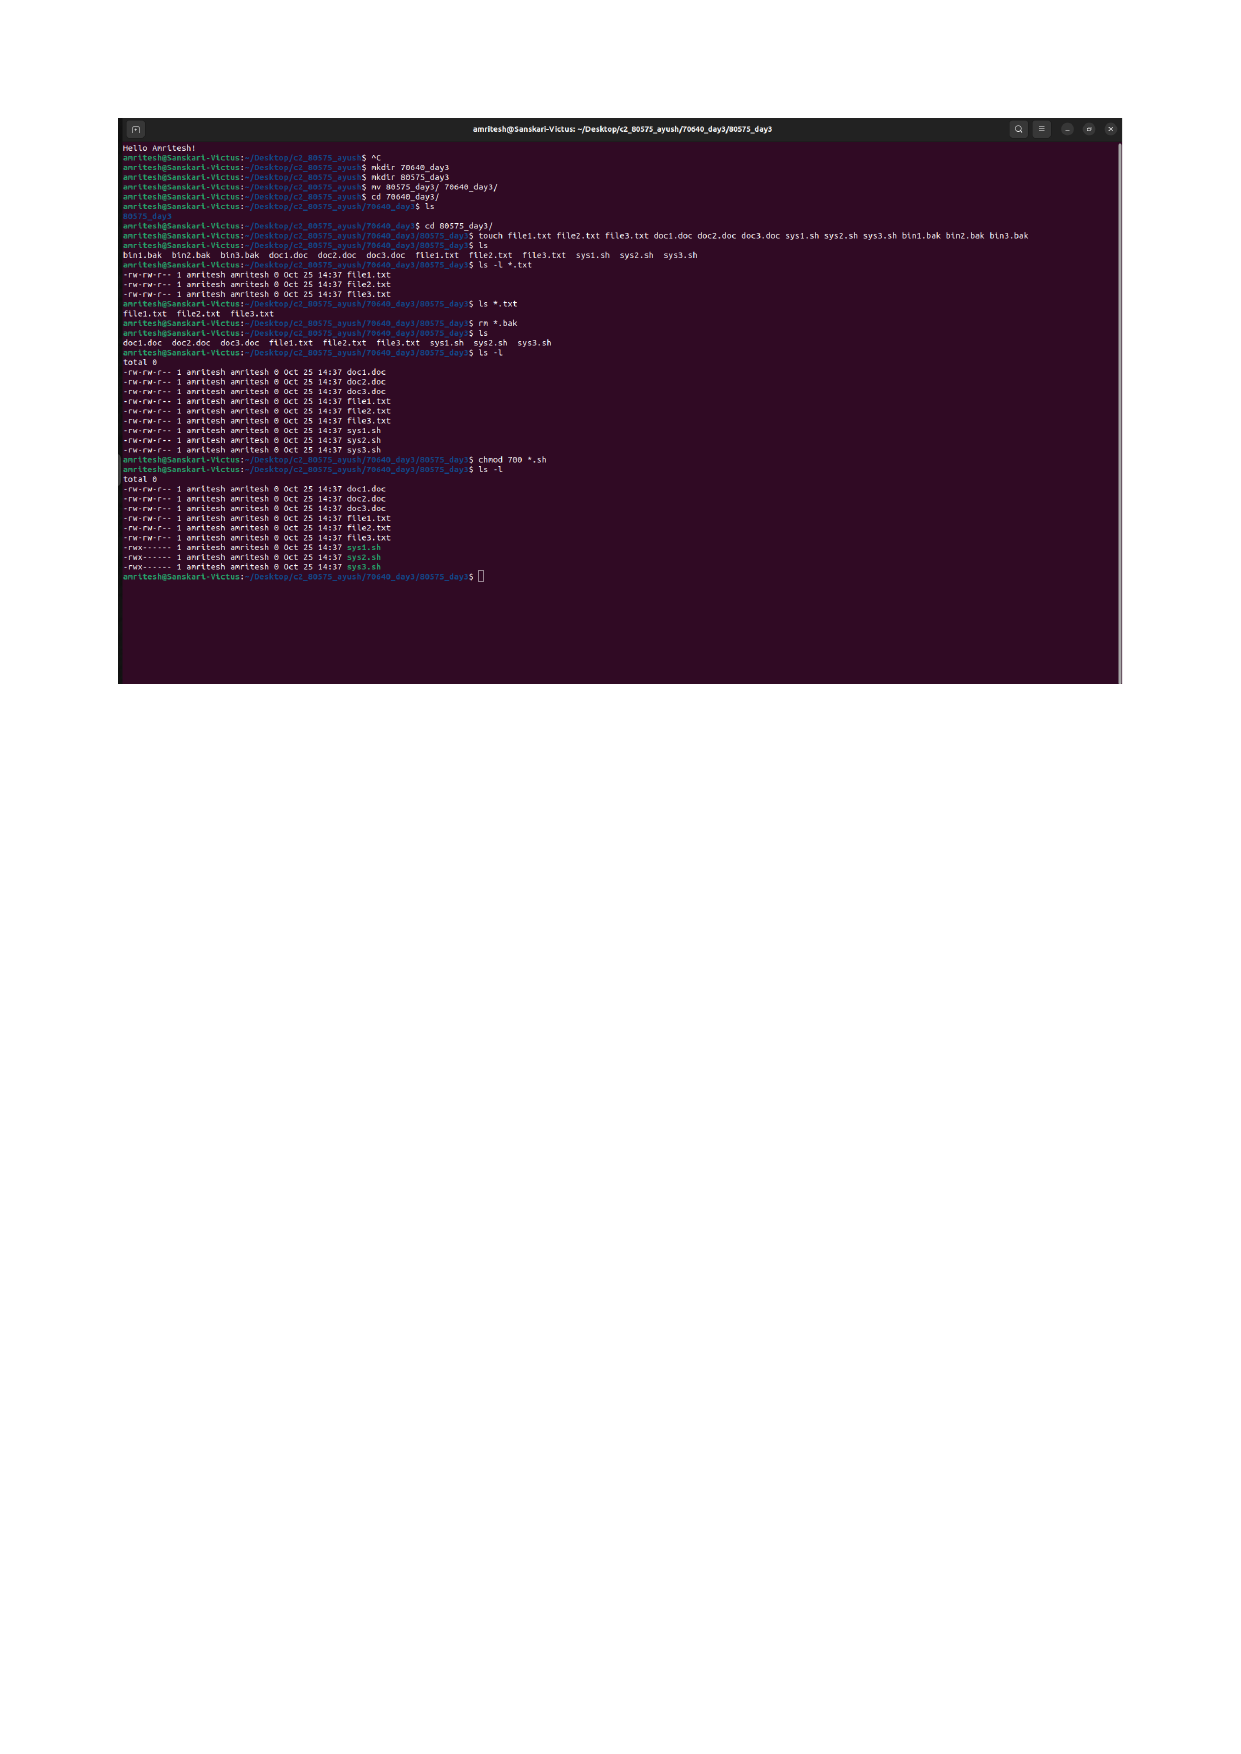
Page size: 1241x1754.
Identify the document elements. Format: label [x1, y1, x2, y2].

picture [118, 118, 1123, 684]
